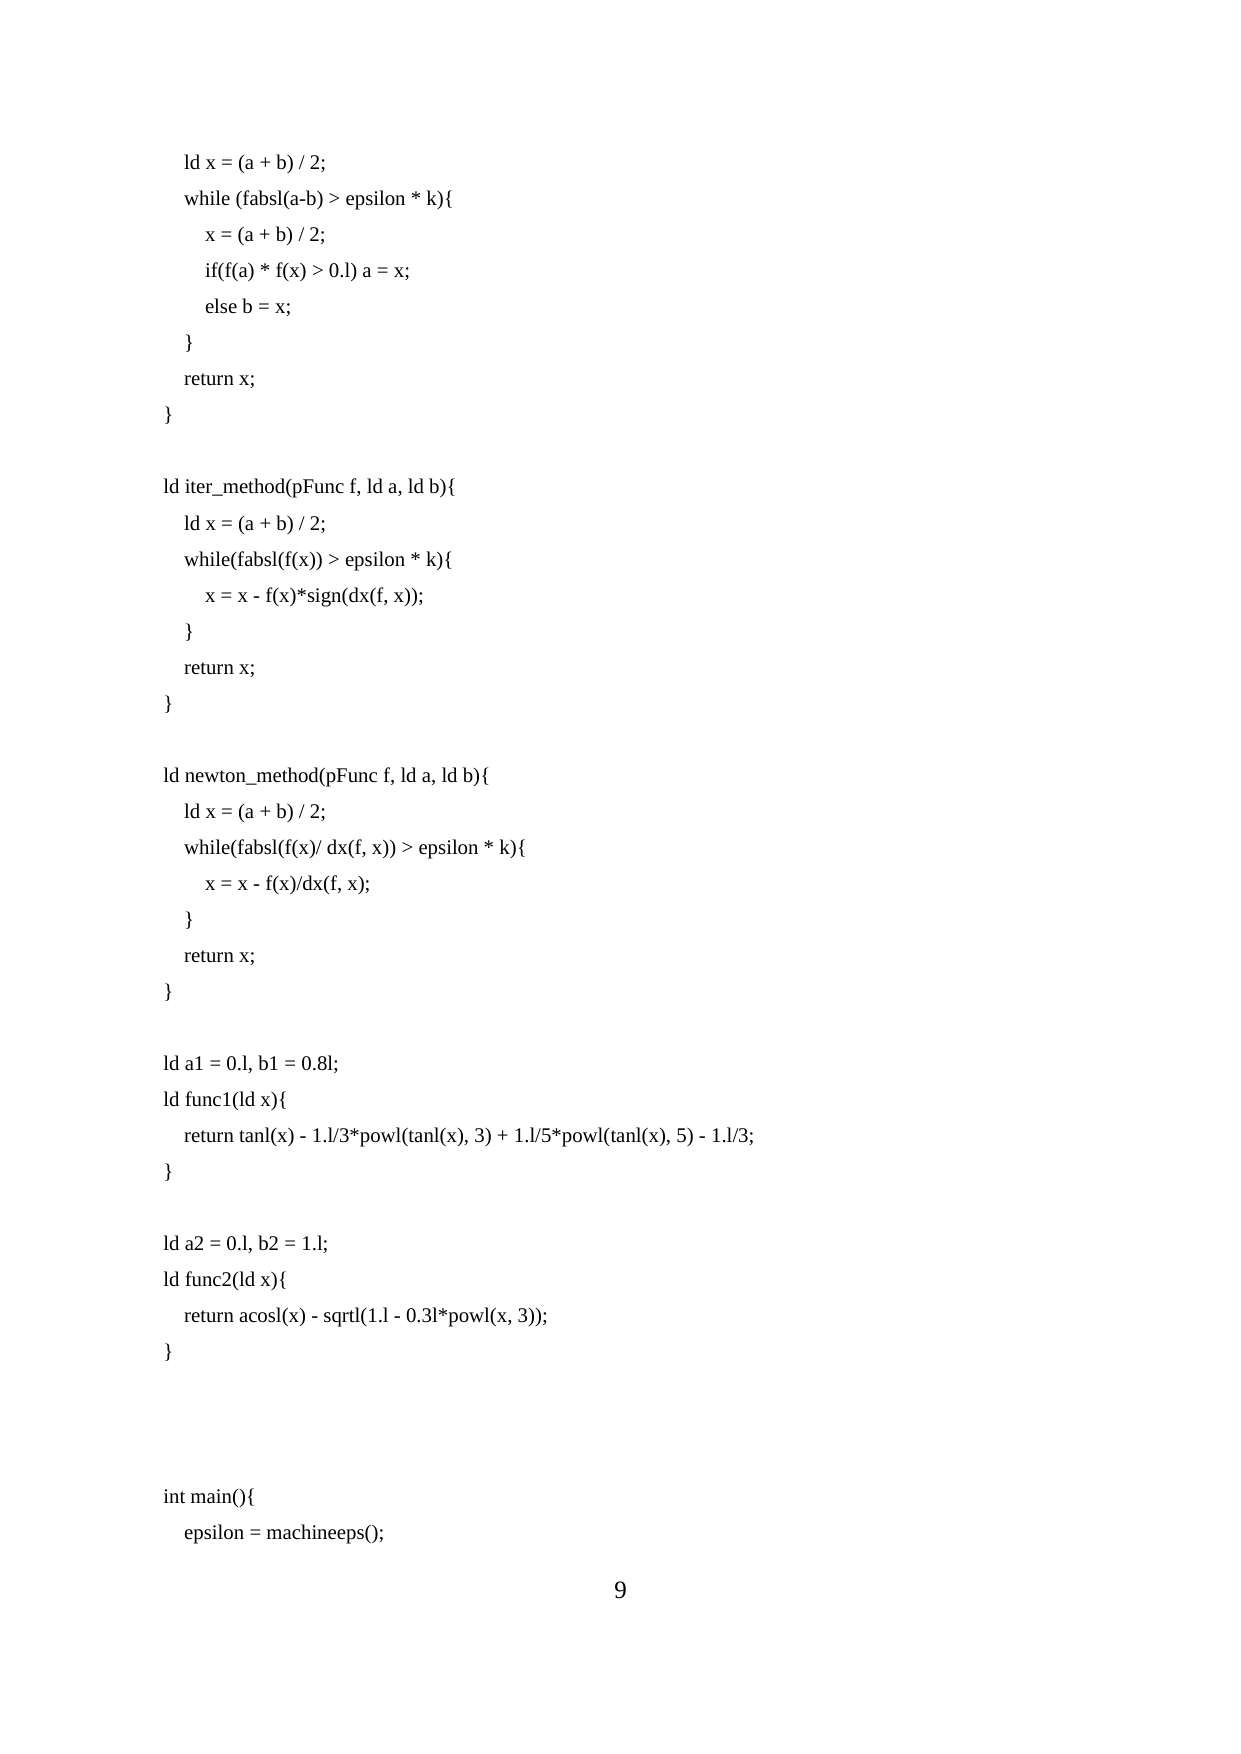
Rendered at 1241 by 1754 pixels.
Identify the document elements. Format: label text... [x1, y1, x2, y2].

text x = x - f(x)/dx(f, x); [89, 871, 1152, 895]
text int main(){ [89, 1483, 1152, 1508]
text ld iter_method(pFunc f, ld a, ld b){ [89, 474, 1152, 498]
text ld x = (a + b) / 2; [89, 150, 1152, 174]
text return x; [89, 943, 1152, 967]
text while(fabsl(f(x)) > epsilon * k){ [89, 546, 1152, 571]
text } [89, 618, 1152, 643]
text } [89, 402, 1152, 426]
text x = (a + b) / 2; [89, 222, 1152, 246]
text ld func1(ld x){ [89, 1087, 1152, 1111]
text ld x = (a + b) / 2; [89, 510, 1152, 534]
text } [89, 1339, 1152, 1363]
text ld a2 = 0.l, b2 = 1.l; [89, 1231, 1152, 1255]
text } [89, 330, 1152, 354]
text while (fabsl(a-b) > epsilon * k){ [89, 186, 1152, 210]
text return acosl(x) - sqrtl(1.l - 0.3l*powl(x, 3)); [89, 1303, 1152, 1327]
text return x; [89, 366, 1152, 390]
text ld x = (a + b) / 2; [89, 799, 1152, 823]
text ld newton_method(pFunc f, ld a, ld b){ [89, 763, 1152, 787]
text while(fabsl(f(x)/ dx(f, x)) > epsilon * k){ [89, 835, 1152, 859]
text ld func2(ld x){ [89, 1267, 1152, 1291]
text x = x - f(x)*sign(dx(f, x)); [89, 582, 1152, 607]
text ld a1 = 0.l, b1 = 0.8l; [89, 1051, 1152, 1075]
text } [89, 691, 1152, 715]
text epsilon = machineeps(); [89, 1519, 1152, 1544]
text else b = x; [89, 294, 1152, 318]
text return x; [89, 654, 1152, 679]
text } [89, 907, 1152, 931]
text return tanl(x) - 1.l/3*powl(tanl(x), 3) + 1.l/5*powl(tanl(x), 5) - 1.l/3; [89, 1123, 1152, 1147]
text if(f(a) * f(x) > 0.l) a = x; [89, 258, 1152, 282]
text } [89, 979, 1152, 1003]
text } [89, 1159, 1152, 1183]
